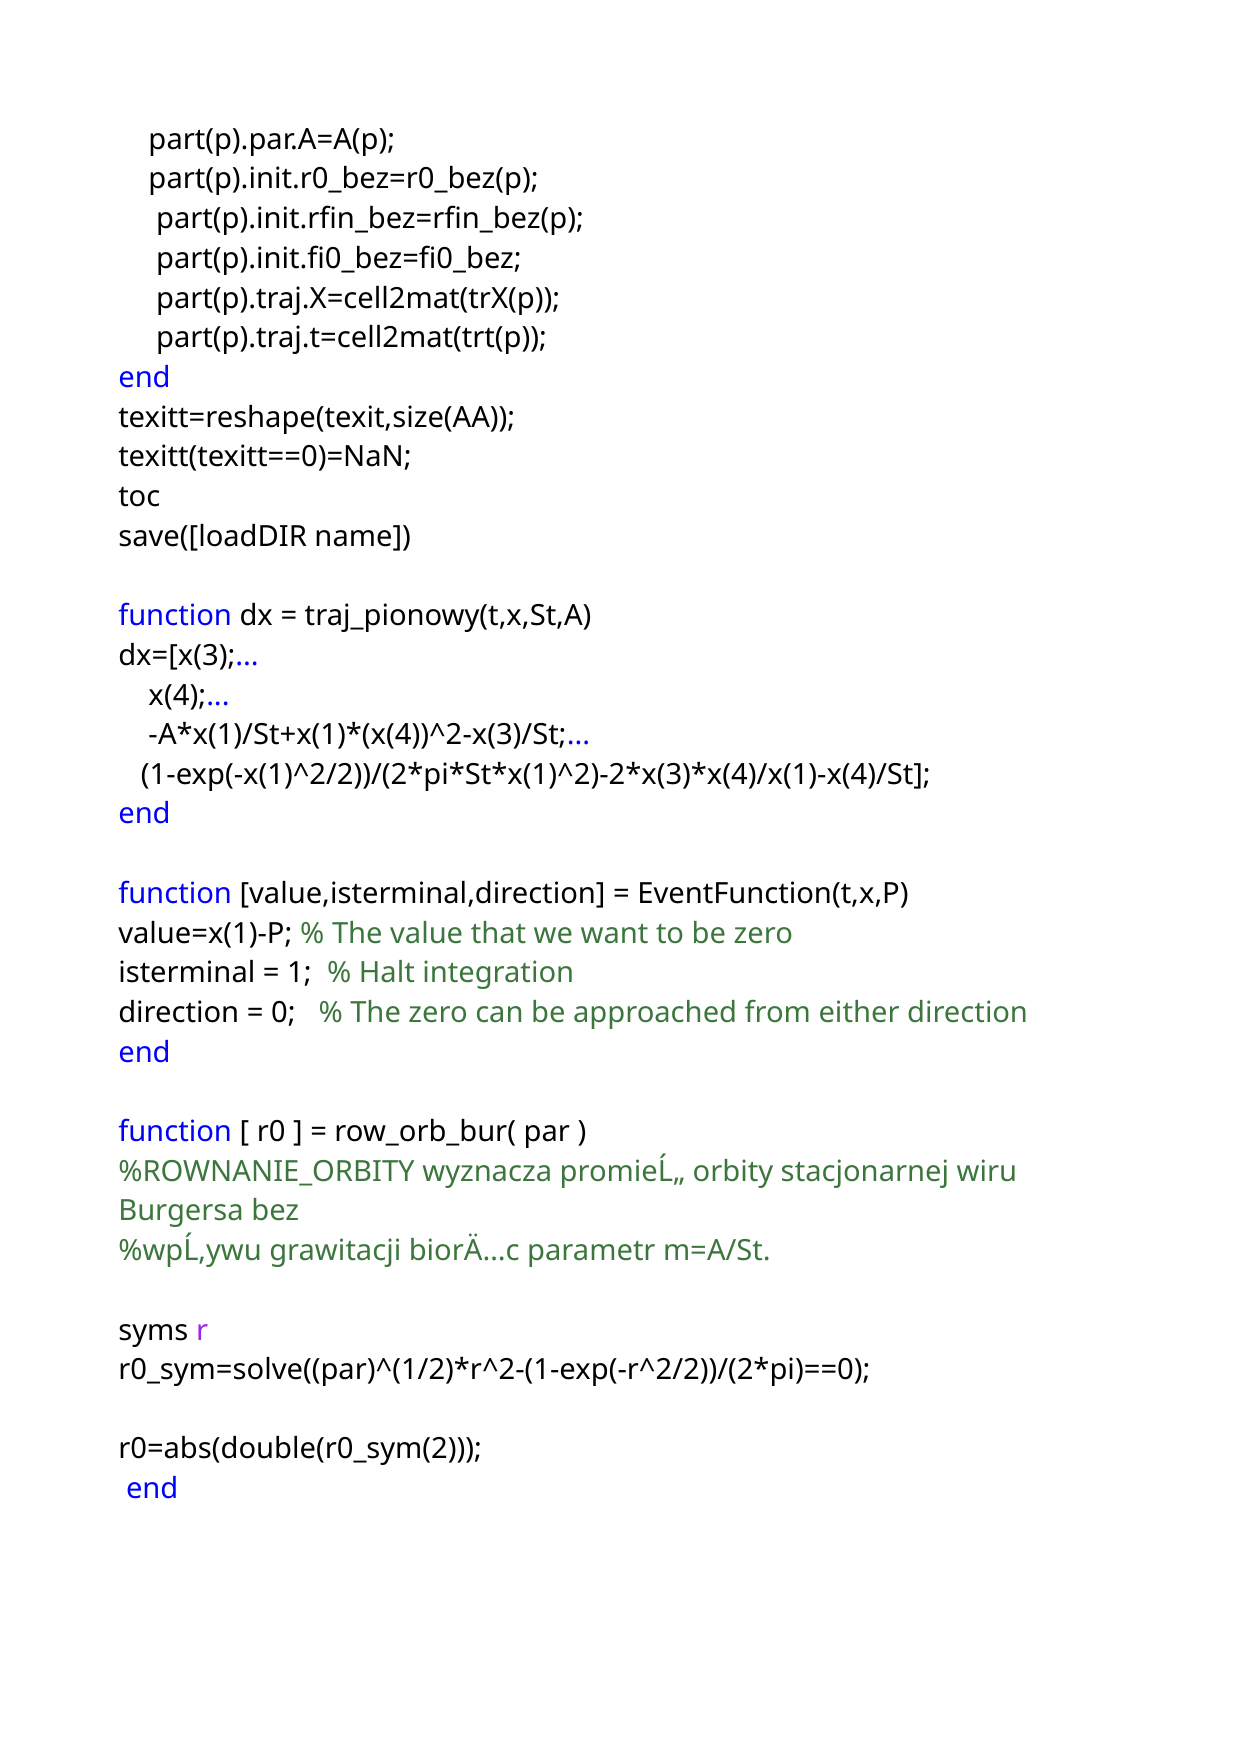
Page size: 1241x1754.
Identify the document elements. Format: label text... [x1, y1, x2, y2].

text texitt(texitt==0)=NaN; [118, 436, 1122, 475]
text function [value,isterminal,direction] = EventFunction(t,x,P) [118, 872, 1122, 912]
text part(p).init.r0_bez=r0_bez(p); [118, 158, 1122, 197]
text save([loadDIR name]) [118, 515, 1122, 555]
text (1-exp(-x(1)^2/2))/(2*pi*St*x(1)^2)-2*x(3)*x(4)/x(1)-x(4)/St]; [118, 753, 1122, 793]
text texitt=reshape(texit,size(AA)); [118, 396, 1122, 436]
text r0_sym=solve((par)^(1/2)*r^2-(1-exp(-r^2/2))/(2*pi)==0); [118, 1348, 1122, 1388]
text part(p).traj.X=cell2mat(trX(p)); [118, 277, 1122, 317]
text toc [118, 475, 1122, 515]
text end [118, 1467, 1122, 1507]
text -A*x(1)/St+x(1)*(x(4))^2-x(3)/St;... [118, 713, 1122, 753]
text end [118, 793, 1122, 832]
text end [118, 356, 1122, 396]
text part(p).traj.t=cell2mat(trt(p)); [118, 317, 1122, 356]
text part(p).par.A=A(p); [118, 118, 1122, 158]
text end [118, 1031, 1122, 1071]
text r0=abs(double(r0_sym(2))); [118, 1428, 1122, 1467]
text x(4);... [118, 674, 1122, 713]
text %wpĹ‚ywu grawitacji biorÄ…c parametr m=A/St. [118, 1229, 1122, 1269]
text function dx = traj_pionowy(t,x,St,A) [118, 594, 1122, 634]
text syms r [118, 1309, 1122, 1348]
text dx=[x(3);... [118, 634, 1122, 674]
text function [ r0 ] = row_orb_bur( par ) [118, 1110, 1122, 1150]
text direction = 0; % The zero can be approached from either direction [118, 991, 1122, 1031]
text part(p).init.fi0_bez=fi0_bez; [118, 237, 1122, 277]
text part(p).init.rfin_bez=rfin_bez(p); [118, 197, 1122, 237]
text %ROWNANIE_ORBITY wyznacza promieĹ„ orbity stacjonarnej wiru Burgersa bez [118, 1150, 1122, 1229]
text isterminal = 1; % Halt integration [118, 952, 1122, 991]
text value=x(1)-P; % The value that we want to be zero [118, 912, 1122, 952]
